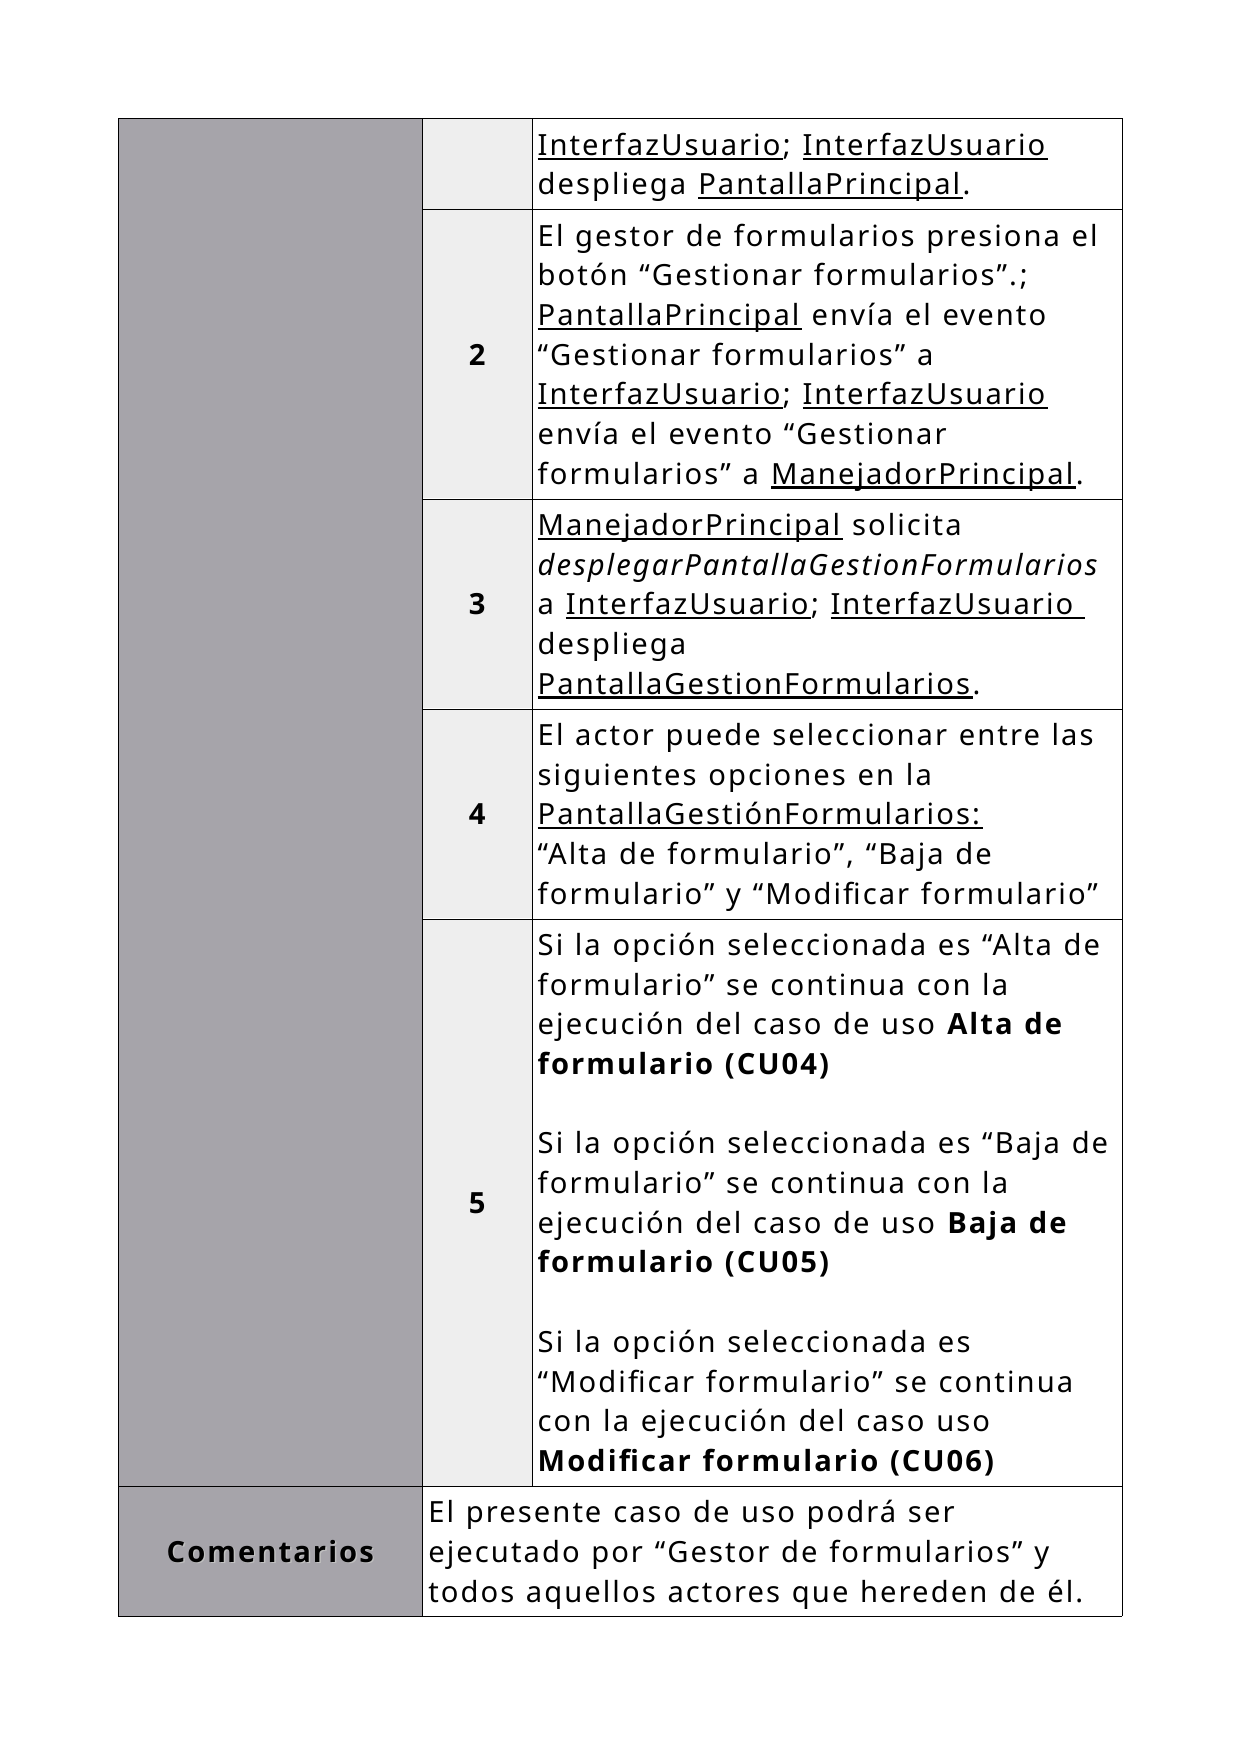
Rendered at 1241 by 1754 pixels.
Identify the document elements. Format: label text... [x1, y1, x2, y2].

table_cell [119, 119, 422, 1486]
table_cell InterfazUsuario; InterfazUsuario despliega PantallaPrincipal. [533, 119, 1122, 209]
table_cell El presente caso de uso podrá ser ejecutado por “Gestor de formularios” y todos aquellos actores que hereden de él. [423, 1487, 1122, 1616]
table_cell [423, 119, 532, 209]
table_cell El gestor de formularios presiona el botón “Gestionar formularios”.; PantallaPrincipal envía el evento “Gestionar formularios” a InterfazUsuario; InterfazUsuario envía el evento “Gestionar formularios” a ManejadorPrincipal. [533, 210, 1122, 498]
table_cell 2 [423, 210, 532, 498]
table_cell 3 [423, 500, 532, 708]
table_cell 5 [423, 920, 532, 1486]
table_cell Si la opción seleccionada es “Alta de formulario” se continua con la ejecución del caso de uso Alta de formulario (CU04) Si la opción seleccionada es “Baja de formulario” se continua con la ejecución del caso de uso Baja de formulario (CU05) Si la opción seleccionada es “Modificar formulario” se continua con la ejecución del caso uso Modificar formulario (CU06) [533, 920, 1122, 1486]
table_cell Comentarios [119, 1487, 422, 1616]
table_cell El actor puede seleccionar entre las siguientes opciones en la PantallaGestiónFormularios: “Alta de formulario”, “Baja de formulario” y “Modificar formulario” [533, 710, 1122, 918]
table_cell ManejadorPrincipal solicita desplegarPantallaGestionFormularios a InterfazUsuario; InterfazUsuario despliega PantallaGestionFormularios. [533, 500, 1122, 708]
table_cell 4 [423, 710, 532, 918]
